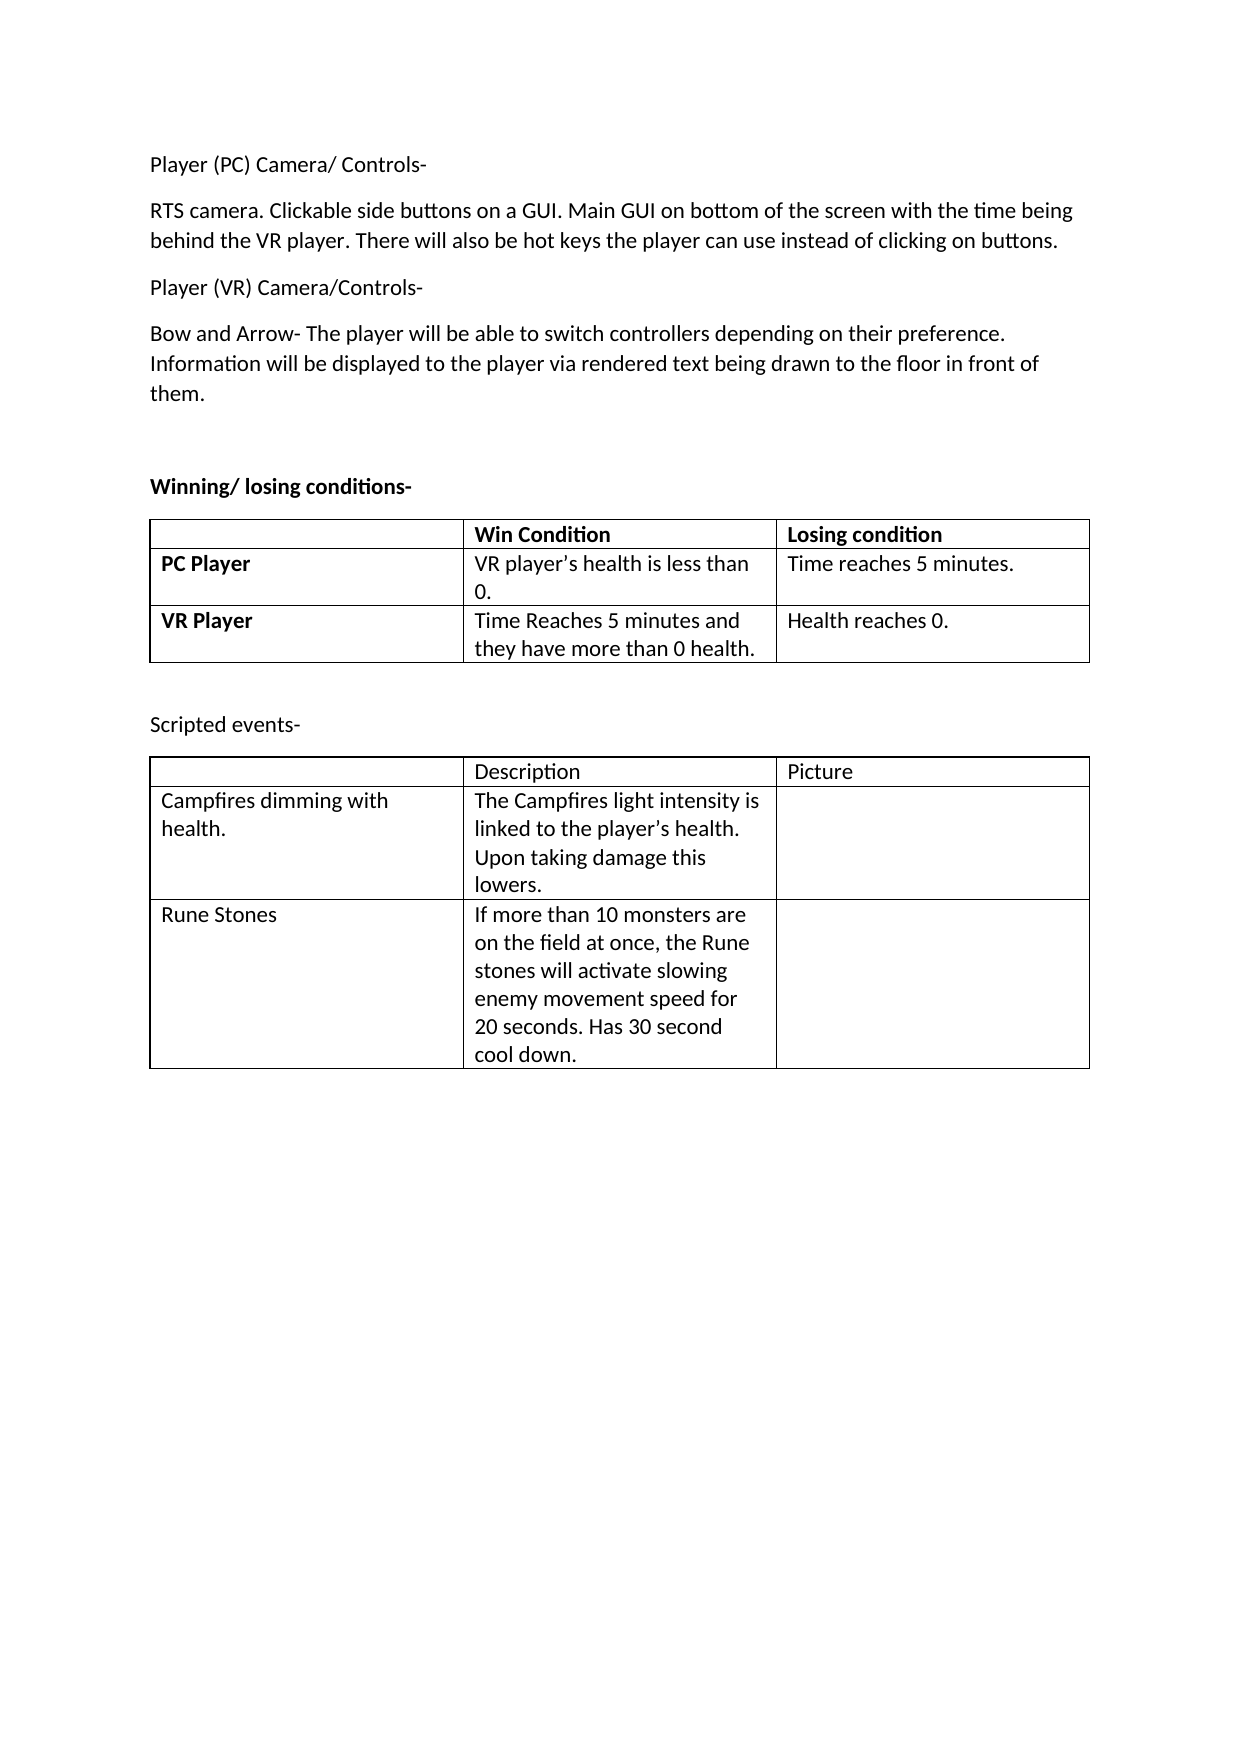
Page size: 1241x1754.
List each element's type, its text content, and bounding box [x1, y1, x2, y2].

table_cell Time Reaches 5 minutes and they have more than 0 health. [464, 606, 776, 662]
table_cell VR Player [151, 606, 463, 662]
table_cell [777, 900, 1089, 1068]
table_header Losing condition [777, 520, 1089, 548]
table_header [151, 758, 463, 786]
text Winning/ losing conditions- [150, 472, 1090, 501]
table_cell The Campfires light intensity is linked to the player’s health. Upon taking damage this lowers. [464, 787, 776, 899]
table_cell Health reaches 0. [777, 606, 1089, 662]
table_header Description [464, 758, 776, 786]
text Bow and Arrow- The player will be able to switch controllers depending on their preference. Information will be displayed to the player via rendered text being drawn to the floor in front of them. [150, 319, 1090, 407]
table_cell Rune Stones [151, 900, 463, 1068]
table_header Win Condition [464, 520, 776, 548]
table_cell Campfires dimming with health. [151, 787, 463, 899]
text RTS camera. Clickable side buttons on a GUI. Main GUI on bottom of the screen with the time being behind the VR player. There will also be hot keys the player can use instead of clicking on buttons. [150, 197, 1090, 254]
table_cell [777, 787, 1089, 899]
table_cell If more than 10 monsters are on the field at once, the Rune stones will activate slowing enemy movement speed for 20 seconds. Has 30 second cool down. [464, 900, 776, 1068]
table_header [151, 520, 463, 548]
table_cell PC Player [151, 549, 463, 605]
text Player (VR) Camera/Controls- [150, 273, 1090, 301]
text Scripted events- [150, 710, 1090, 738]
table_header Picture [777, 758, 1089, 786]
text Player (PC) Camera/ Controls- [150, 150, 1090, 178]
table_cell Time reaches 5 minutes. [777, 549, 1089, 605]
table_cell VR player’s health is less than 0. [464, 549, 776, 605]
